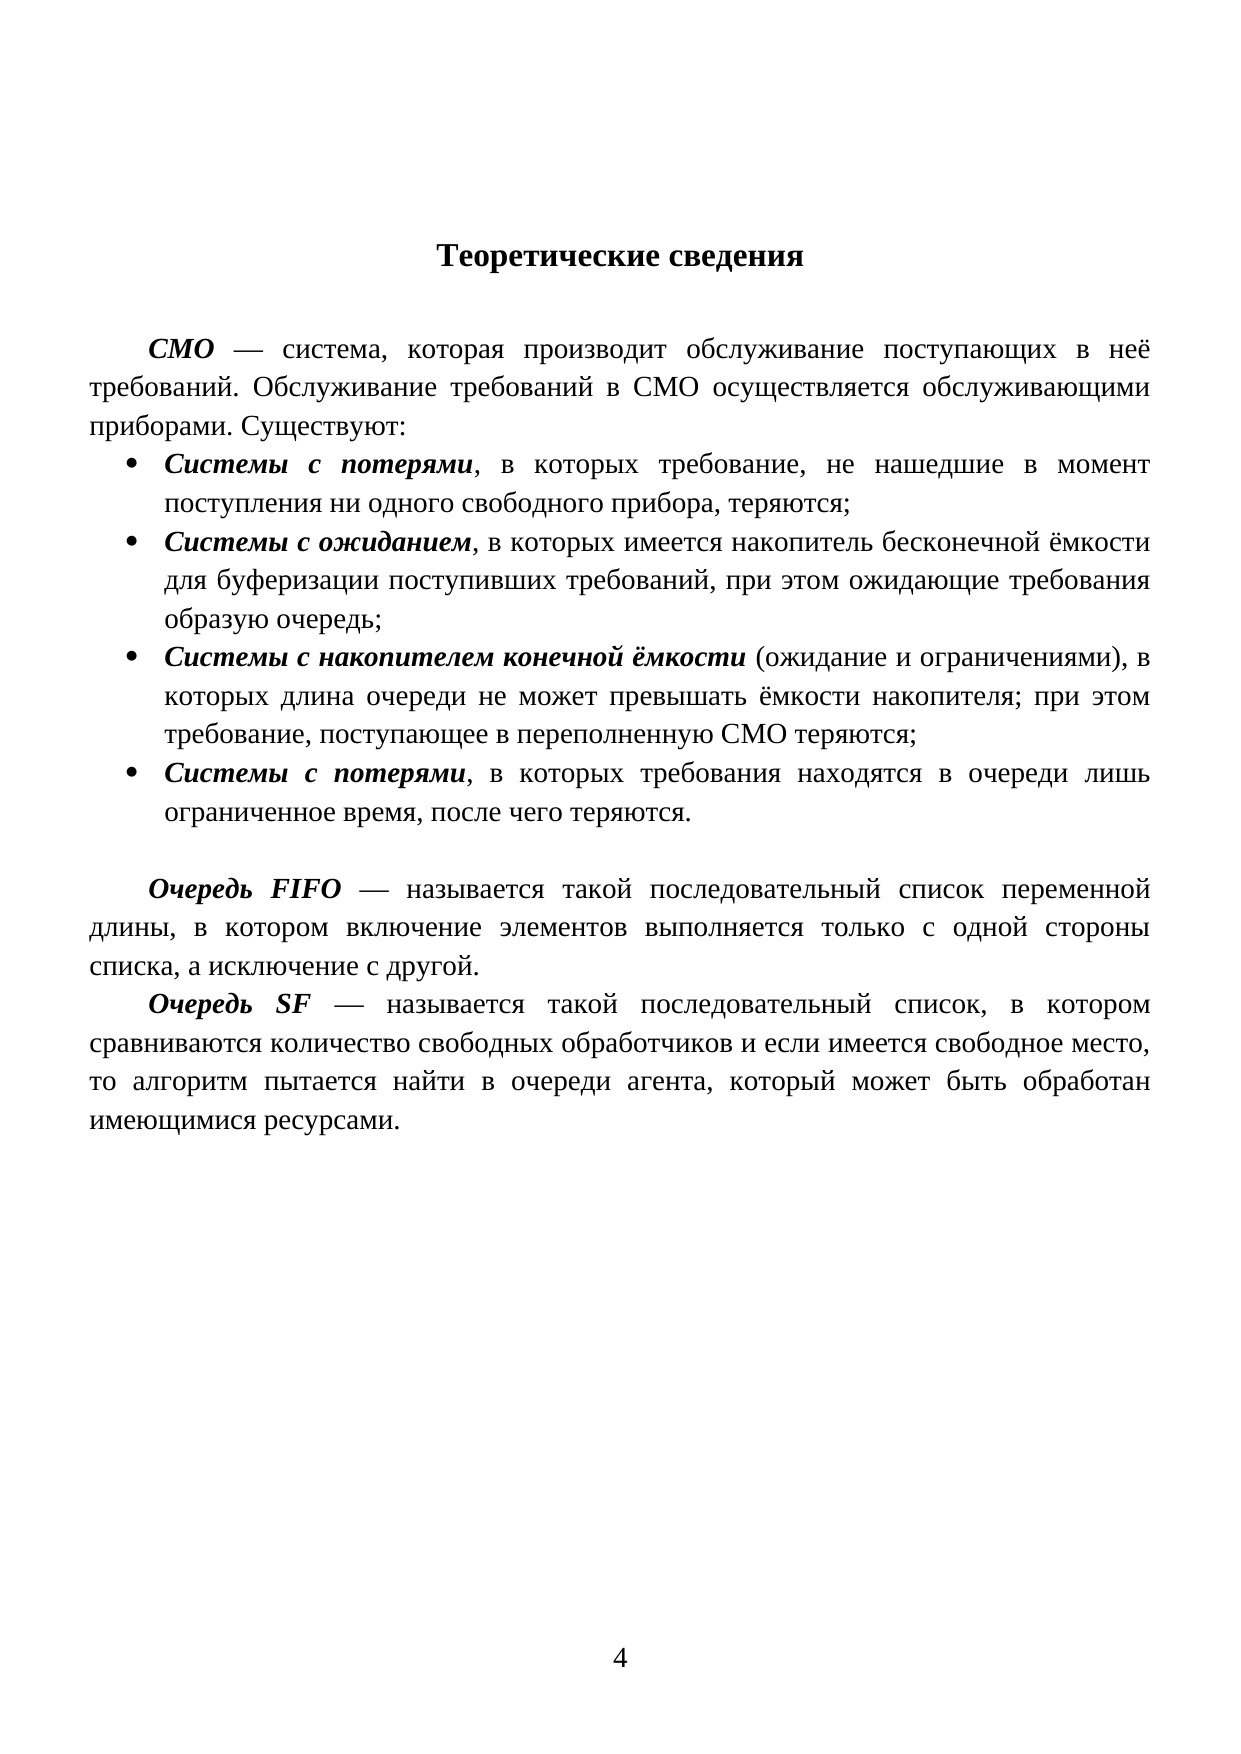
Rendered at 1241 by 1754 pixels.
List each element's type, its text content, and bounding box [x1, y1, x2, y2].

list Системы с накопителем конечной ёмкости (ожидание и ограничениями), в которых длина очереди не может превышать ёмкости накопителя; при этом требование, поступающее в переполненную СМО теряются; [127, 639, 1151, 750]
subtitle Теоретические сведения [89, 192, 1151, 274]
text Очередь SF — называется такой последовательный список, в котором сравниваются количество свободных обработчиков и если имеется свободное место, то алгоритм пытается найти в очереди агента, который может быть обработан имеющимися ресурсами. [89, 986, 1151, 1136]
list Системы с потерями, в которых требования находятся в очереди лишь ограниченное время, после чего теряются. [127, 755, 1151, 827]
text СМО — система, которая производит обслуживание поступающих в неё требований. Обслуживание требований в СМО осуществляется обслуживающими приборами. Существуют: [89, 331, 1151, 441]
text Очередь FIFO — называется такой последовательный список переменной длины, в котором включение элементов выполняется только с одной стороны списка, а исключение с другой. [89, 871, 1151, 981]
list Системы с ожиданием, в которых имеется накопитель бесконечной ёмкости для буферизации поступивших требований, при этом ожидающие требования образую очередь; [127, 524, 1151, 634]
list Системы с потерями, в которых требование, не нашедшие в момент поступления ни одного свободного прибора, теряются; [127, 446, 1151, 519]
